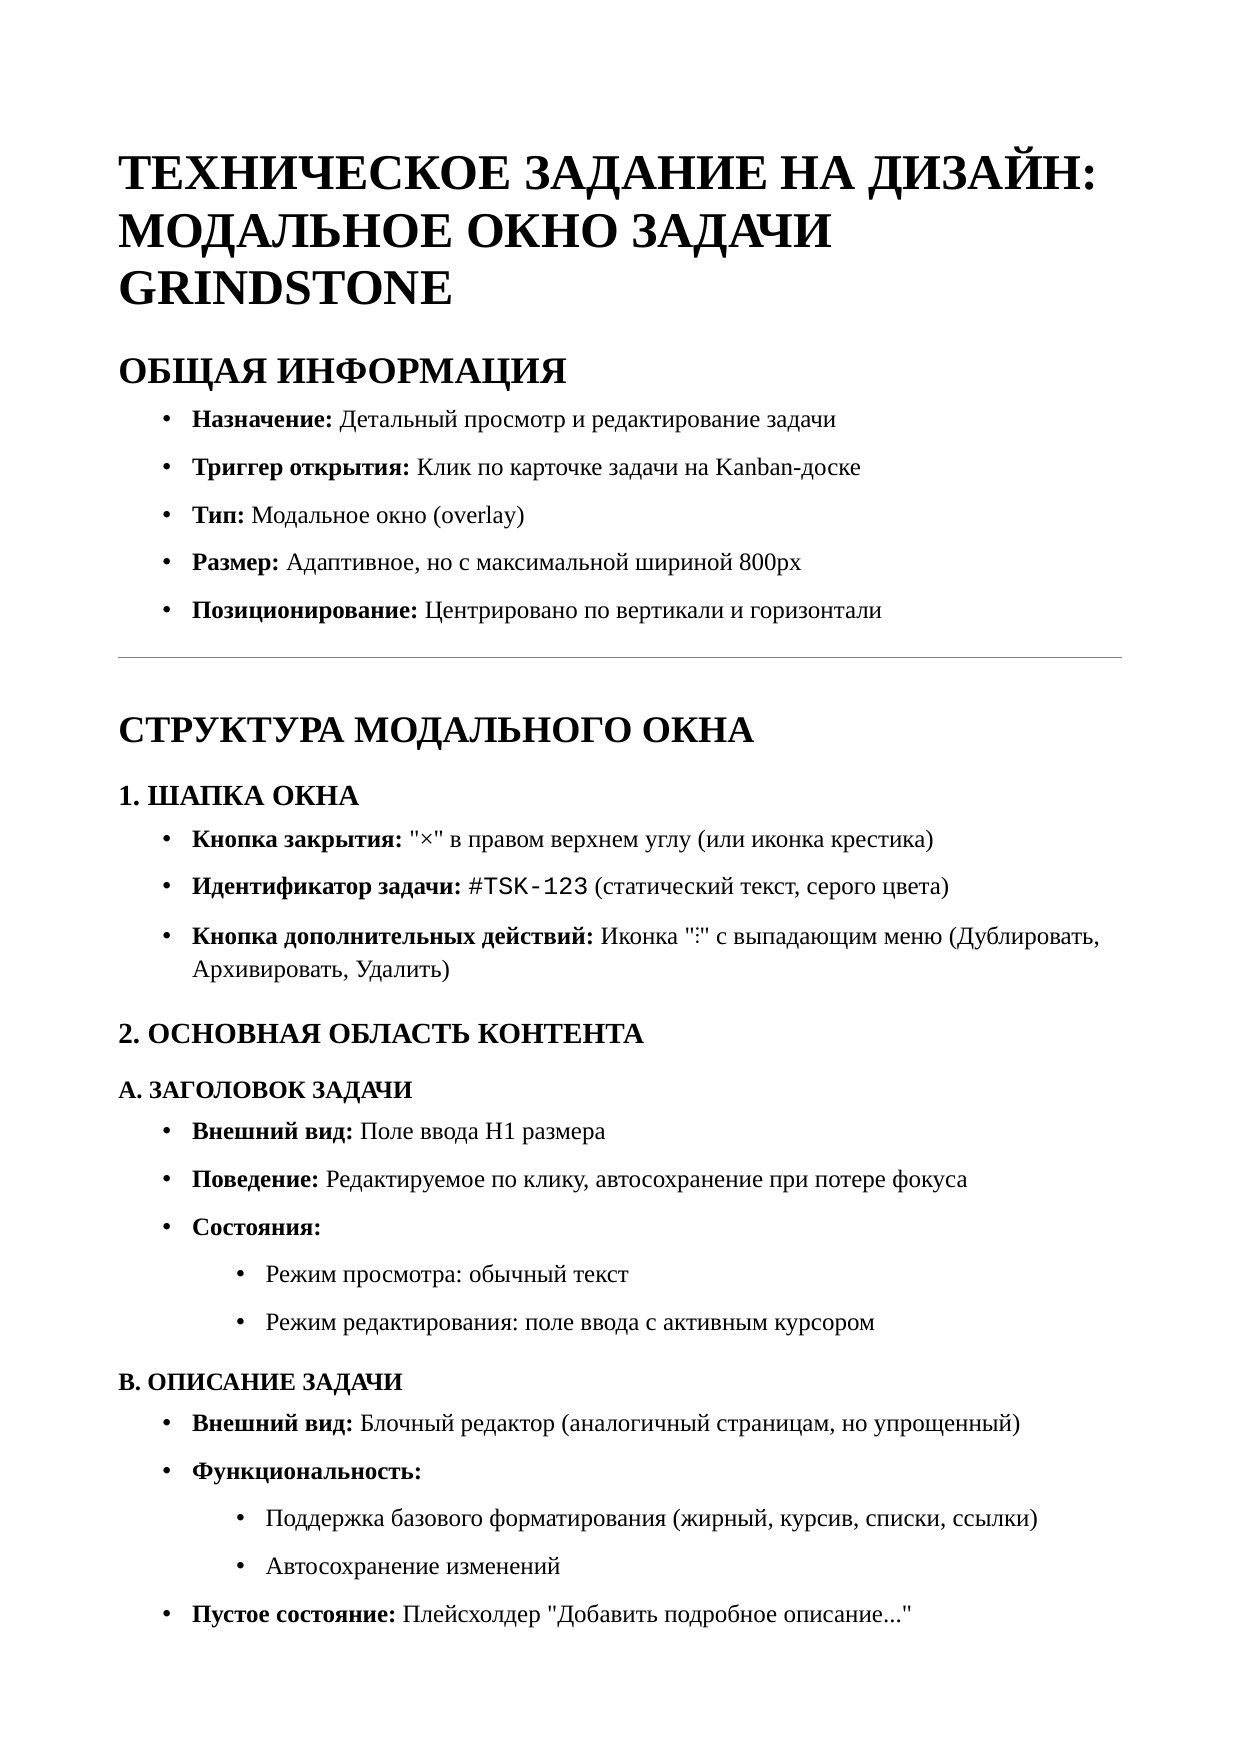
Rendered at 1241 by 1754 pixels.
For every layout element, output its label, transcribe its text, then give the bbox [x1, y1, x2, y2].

list Внешний вид: Блочный редактор (аналогичный страницам, но упрощенный) [162, 1408, 1122, 1437]
list Режим просмотра: обычный текст [236, 1259, 1122, 1288]
list Кнопка дополнительных действий: Иконка "⋮" с выпадающим меню (Дублировать, Архивировать, Удалить) [162, 921, 1122, 983]
subtitle 1. ШАПКА ОКНА [118, 778, 1122, 811]
list Идентификатор задачи: #TSK-123 (статический текст, серого цвета) [162, 871, 1122, 902]
subtitle ОБЩАЯ ИНФОРМАЦИЯ [118, 349, 1122, 392]
subtitle СТРУКТУРА МОДАЛЬНОГО ОКНА [118, 708, 1122, 751]
list Состояния: [162, 1212, 1122, 1240]
list Пустое состояние: Плейсхолдер "Добавить подробное описание..." [162, 1599, 1122, 1627]
list Тип: Модальное окно (overlay) [162, 500, 1122, 528]
list Назначение: Детальный просмотр и редактирование задачи [162, 404, 1122, 433]
list Поведение: Редактируемое по клику, автосохранение при потере фокуса [162, 1164, 1122, 1193]
list Кнопка закрытия: "×" в правом верхнем углу (или иконка крестика) [162, 824, 1122, 853]
list Режим редактирования: поле ввода с активным курсором [236, 1307, 1122, 1336]
subtitle 2. ОСНОВНАЯ ОБЛАСТЬ КОНТЕНТА [118, 1017, 1122, 1050]
list Функциональность: [162, 1456, 1122, 1484]
list Позиционирование: Центрировано по вертикали и горизонтали [162, 595, 1122, 624]
list Автосохранение изменений [236, 1551, 1122, 1580]
list Размер: Адаптивное, но с максимальной шириной 800px [162, 547, 1122, 576]
subtitle A. ЗАГОЛОВОК ЗАДАЧИ [118, 1075, 1122, 1104]
list Триггер открытия: Клик по карточке задачи на Kanban-доске [162, 452, 1122, 481]
list Поддержка базового форматирования (жирный, курсив, списки, ссылки) [236, 1503, 1122, 1532]
subtitle B. ОПИСАНИЕ ЗАДАЧИ [118, 1367, 1122, 1396]
subtitle ТЕХНИЧЕСКОЕ ЗАДАНИЕ НА ДИЗАЙН: МОДАЛЬНОЕ ОКНО ЗАДАЧИ GRINDSTONE [118, 143, 1122, 316]
list Внешний вид: Поле ввода H1 размера [162, 1116, 1122, 1145]
